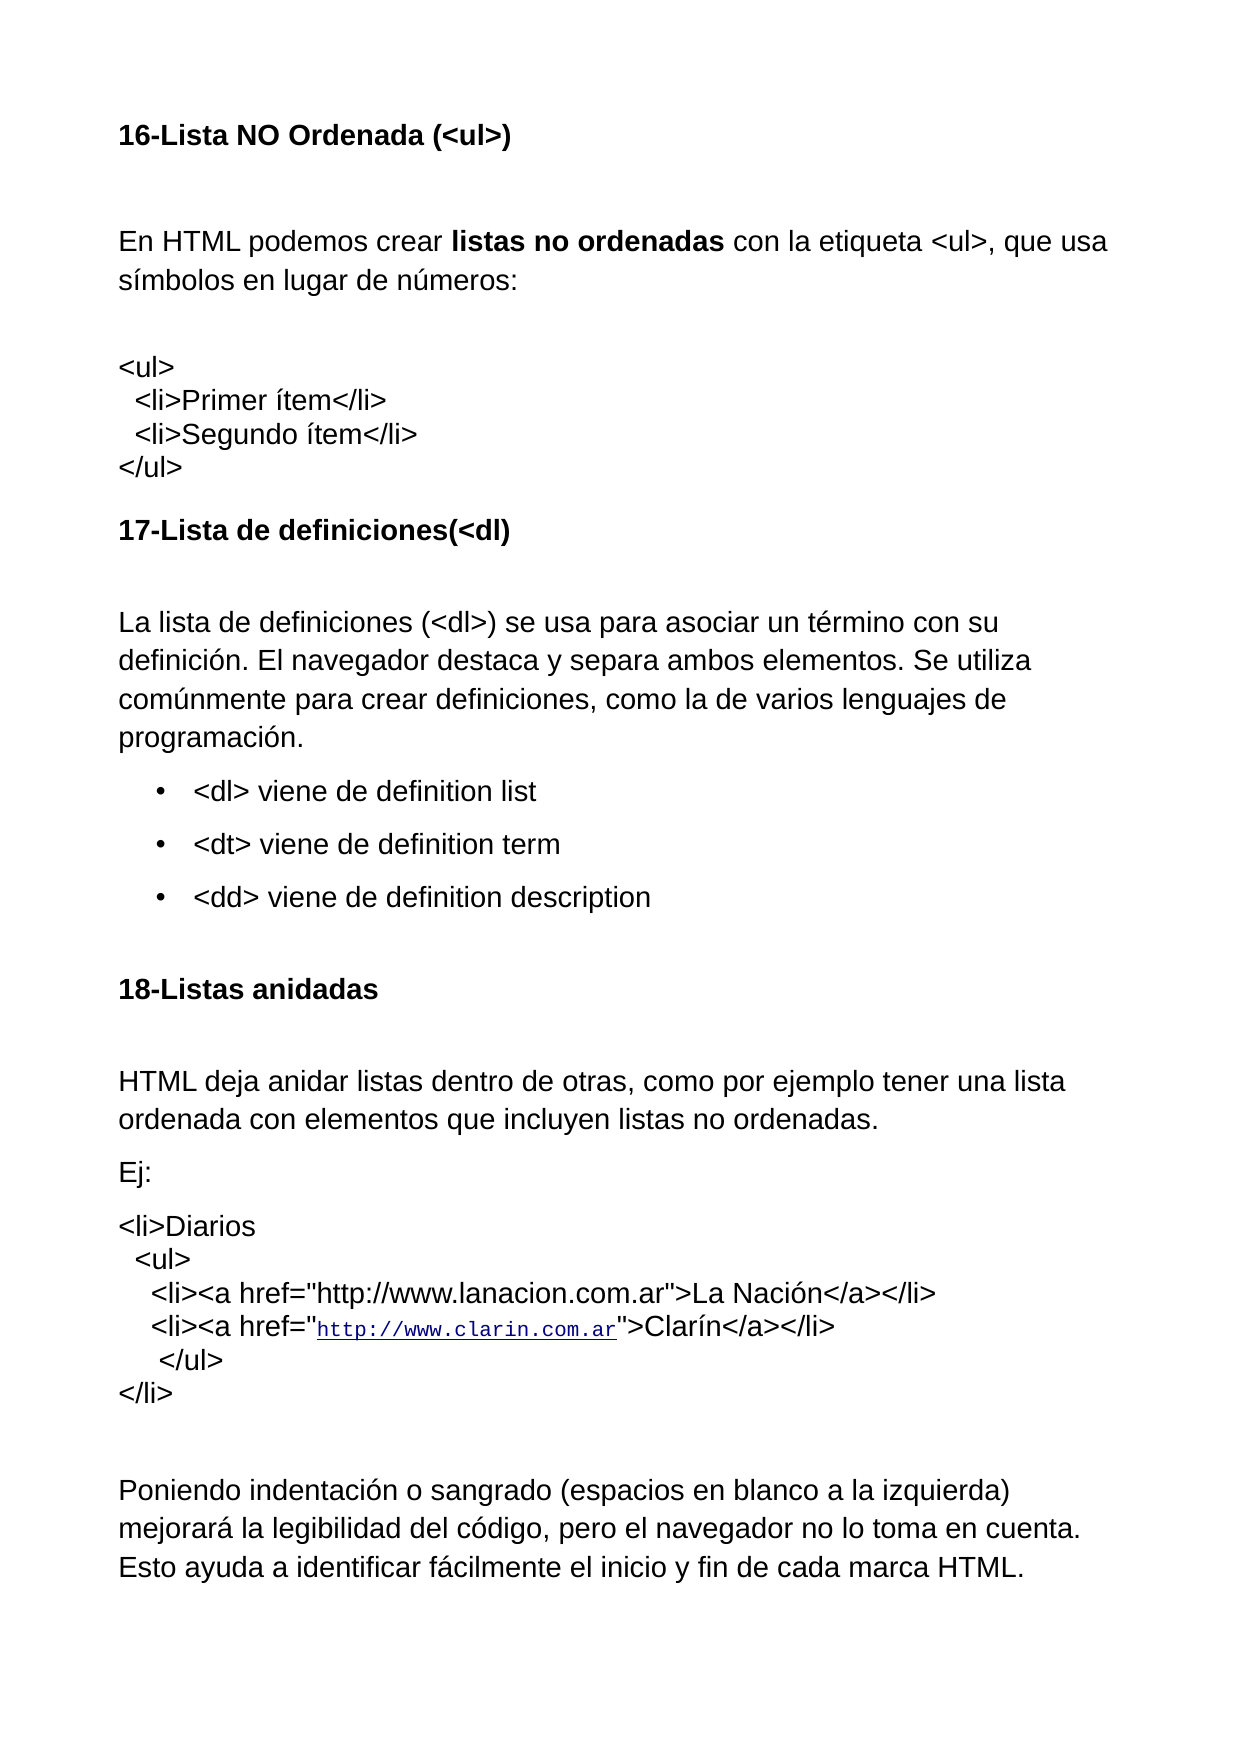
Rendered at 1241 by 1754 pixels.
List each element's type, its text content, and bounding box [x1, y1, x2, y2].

text 16-Lista NO Ordenada (<ul>) [118, 118, 1122, 152]
list <dl> viene de definition list [156, 774, 1122, 807]
text <li><a href="http://www.lanacion.com.ar">La Nación</a></li> [118, 1276, 1122, 1309]
text En HTML podemos crear listas no ordenadas con la etiqueta <ul>, que usa símbolos en lugar de números: [118, 224, 1122, 296]
text </ul> [118, 450, 1122, 484]
text <li>Diarios [118, 1209, 1122, 1242]
text <li>Primer ítem</li> [118, 383, 1122, 417]
list <dt> viene de definition term [156, 827, 1122, 861]
text </ul> [118, 1343, 1122, 1376]
text <li>Segundo ítem</li> [118, 417, 1122, 450]
text Ej: [118, 1156, 1122, 1189]
text 17-Lista de definiciones(<dl) [118, 513, 1122, 547]
text <ul> [118, 1242, 1122, 1276]
text 18-Listas anidadas [118, 934, 1122, 1006]
text HTML deja anidar listas dentro de otras, como por ejemplo tener una lista ordenada con elementos que incluyen listas no ordenadas. [118, 1025, 1122, 1136]
list <dd> viene de definition description [156, 880, 1122, 914]
text <li><a href="http://www.clarin.com.ar">Clarín</a></li> [118, 1309, 1122, 1343]
text <ul> [118, 349, 1122, 383]
text </li> [118, 1376, 1122, 1410]
text La lista de definiciones (<dl>) se usa para asociar un término con su definición. El navegador destaca y separa ambos elementos. Se utiliza comúnmente para crear definiciones, como la de varios lenguajes de programación. [118, 566, 1122, 754]
text Poniendo indentación o sangrado (espacios en blanco a la izquierda) mejorará la legibilidad del código, pero el navegador no lo toma en cuenta. Esto ayuda a identificar fácilmente el inicio y fin de cada marca HTML. [118, 1473, 1122, 1584]
